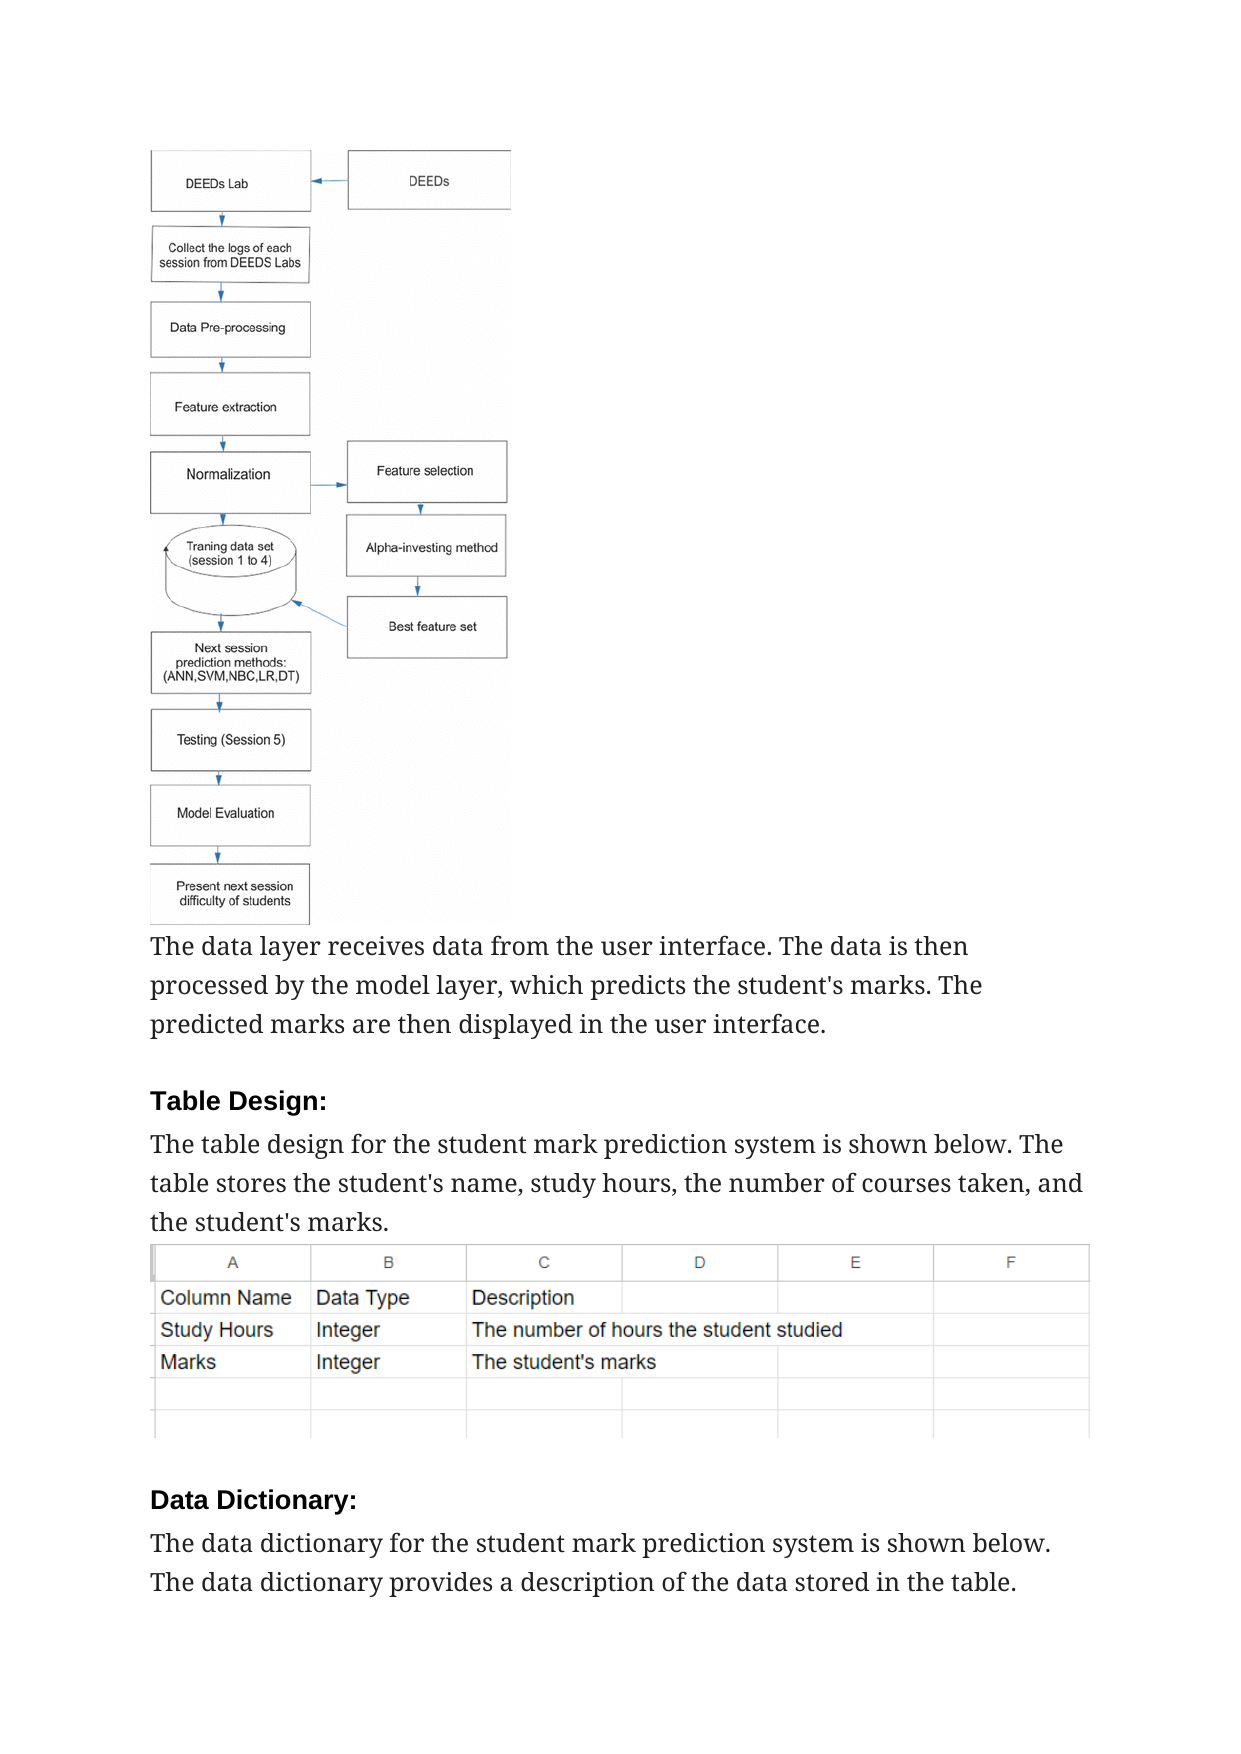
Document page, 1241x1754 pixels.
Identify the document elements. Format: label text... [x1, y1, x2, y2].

text The data dictionary for the student mark prediction system is shown below. The data dictionary provides a description of the data stored in the table. [150, 1526, 1090, 1599]
picture [150, 1244, 1091, 1438]
text Table Design: [150, 1085, 1090, 1117]
text Data Dictionary: [150, 1484, 1090, 1515]
text The data layer receives data from the user interface. The data is then processed by the model layer, which predicts the student's marks. The predicted marks are then displayed in the user interface. [150, 929, 1090, 1041]
text The table design for the student mark prediction system is shown below. The table stores the student's name, study hours, the number of courses taken, and the student's marks. [150, 1127, 1090, 1239]
picture [150, 150, 511, 925]
